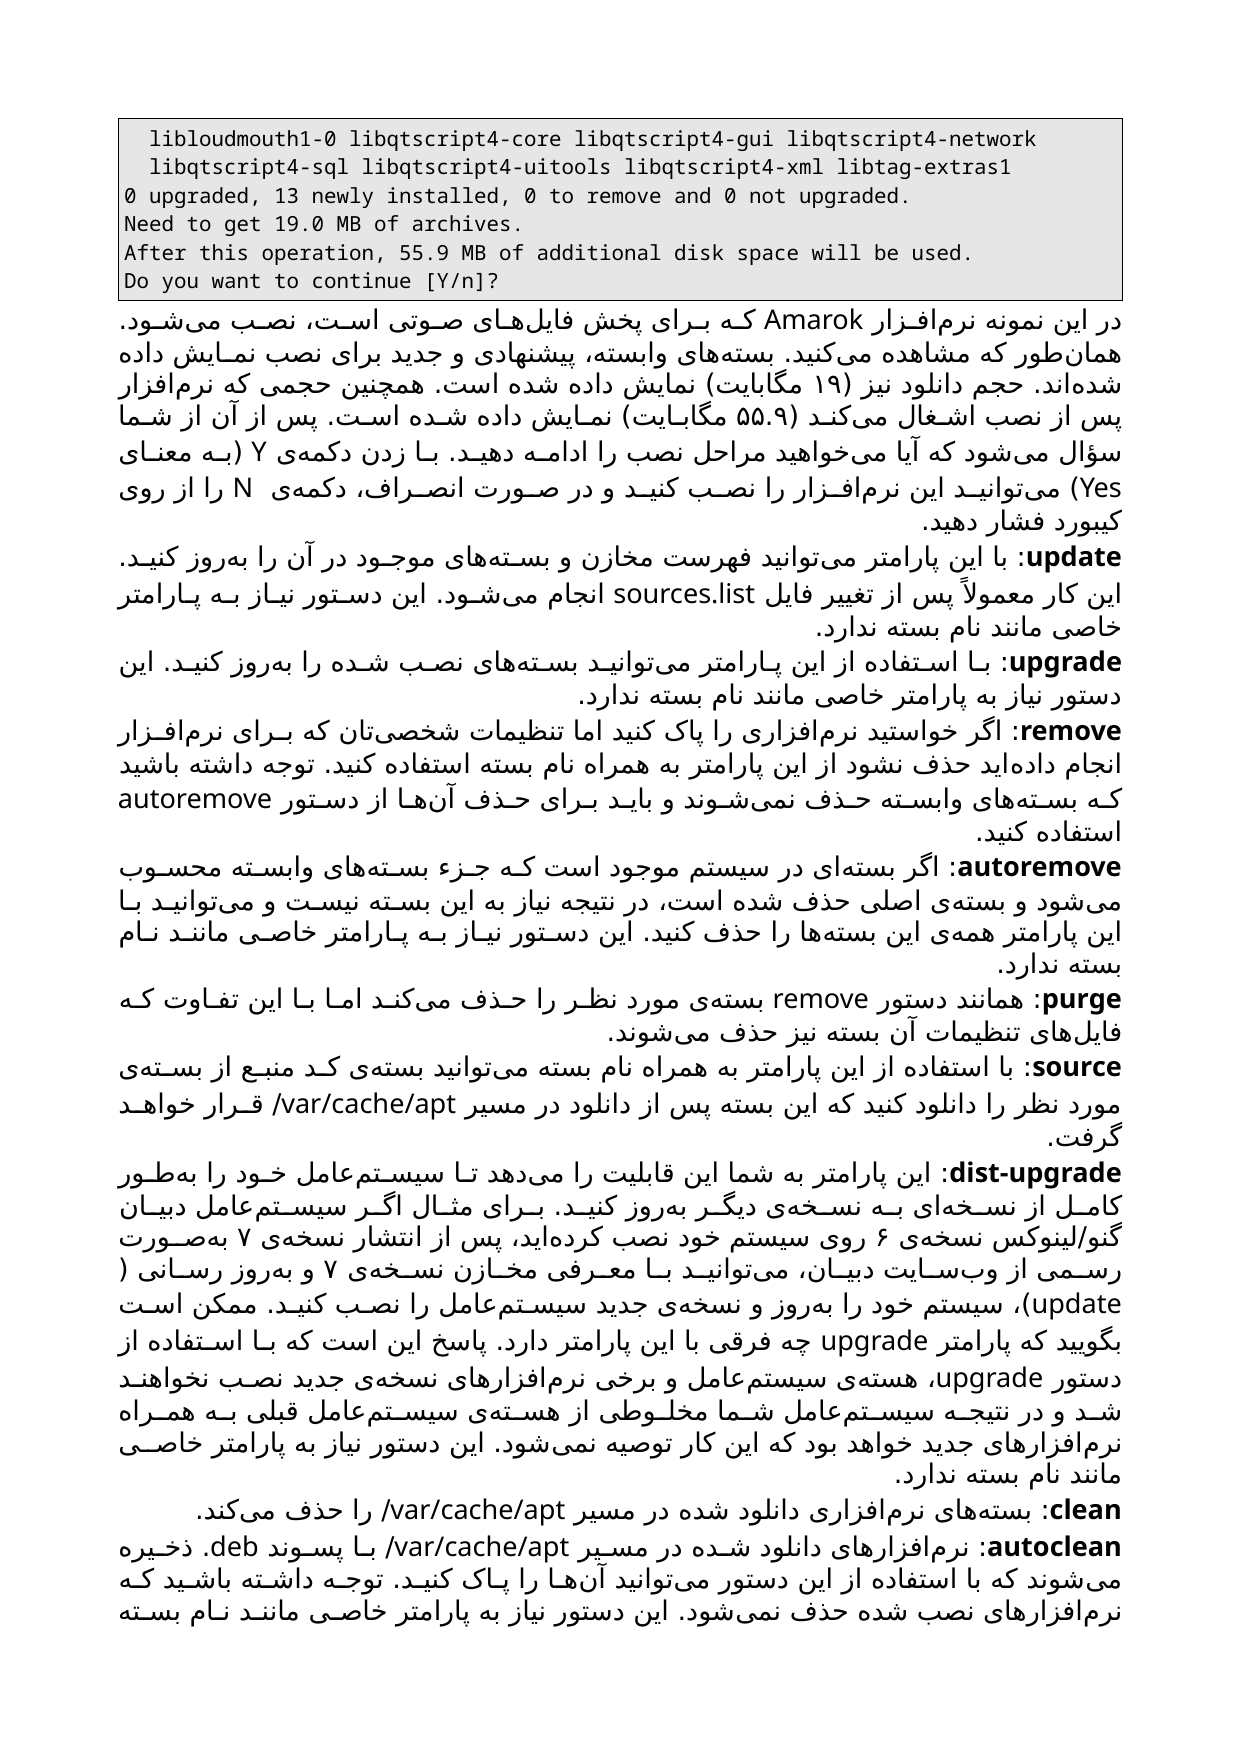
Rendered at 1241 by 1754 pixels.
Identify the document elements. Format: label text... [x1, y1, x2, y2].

text clean: بسته‌های نرم‌افزاری دانلود شده در مسیر var/cache/apt/ را حذف می‌کند. [118, 1490, 1122, 1527]
table_header libloudmouth1-0 libqtscript4-core libqtscript4-gui libqtscript4-network libqtscript4-sql libqtscript4-uitools libqtscript4-xml libtag-extras1 0 upgraded, 13 newly installed, 0 to remove and 0 not upgraded. Need to get 19.0 MB of archives. After this operation, 55.9 MB of additional disk space will be used. Do you want to continue [Y/n]? [119, 119, 1122, 300]
text dist-upgrade: این پارامتر به شما این قابلیت را می‌دهد تا سیستم‌عامل خود را به‌طور کامل از نسخه‌ای به نسخه‌ی دیگر به‌روز کنید. برای مثال اگر سیستم‌عامل دبیان گنو/لینوکس نسخه‌ی ۶ روی سیستم خود نصب کرده‌اید، پس از انتشار نسخه‌ی ۷ به‌صورت رسمی از وب‌سایت دبیان، می‌توانید با معرفی مخازن نسخه‌ی ۷ و به‌روز رسانی (update)، سیستم خود را به‌روز و نسخه‌ی جدید سیستم‌عامل را نصب کنید. ممکن است بگویید که پارامتر upgrade چه فرقی با این پارامتر دارد. پاسخ این است که با استفاده از دستور upgrade، هسته‌ی سیستم‌عامل و برخی نرم‌افزارهای نسخه‌ی جدید نصب نخواهند شد و در نتیجه سیستم‌عامل شما مخلوطی از هسته‌ی سیستم‌عامل قبلی به همراه نرم‌افزارهای جدید خواهد بود که این کار توصیه نمی‌شود. این دستور نیاز به پارامتر خاصی مانند نام بسته ندارد. [118, 1153, 1122, 1490]
text purge: همانند دستور remove بسته‌ی مورد نظر را حذف می‌کند اما با این تفاوت که فایل‌های تنظیمات آن بسته نیز حذف می‌شوند. [118, 979, 1122, 1048]
text source: با استفاده از این پارامتر به همراه نام بسته می‌توانید بسته‌ی کد منبع از بسته‌ی مورد نظر را دانلود کنید که این بسته پس از دانلود در مسیر var/cache/apt/ قرار خواهد گرفت. [118, 1048, 1122, 1153]
text autoclean: نرم‌افزارهای دانلود شده در مسیر var/cache/apt/ با پسوند deb. ذخیره می‌شوند که با استفاده از این دستور می‌توانید آن‌ها را پاک کنید. توجه داشته باشید که نرم‌افزارهای نصب شده حذف نمی‌شود. این دستور نیاز به پارامتر خاصی مانند نام بسته ندارد. تفاوت آن با پارامتر clean این است که این پارامتر فقط بسته‌هایی که دیگر قابل دانلود نیستند و کاربردی ندارند، حذف می‌کند. [118, 1527, 1122, 1627]
text autoremove: اگر بسته‌ای در سیستم موجود است که جزء بسته‌های وابسته محسوب می‌شود و بسته‌ی اصلی حذف شده است، در نتیجه نیاز به این بسته نیست و می‌توانید با این پارامتر همه‌ی این بسته‌ها را حذف کنید. این دستور نیاز به پارامتر خاصی مانند نام بسته ندارد. [118, 848, 1122, 979]
text remove: اگر خواستید نرم‌افزاری را پاک کنید اما تنظیمات شخصی‌تان که برای نرم‌افزار انجام داده‌اید حذف نشود از این پارامتر به همراه نام بسته استفاده کنید. توجه داشته باشید که بسته‌های وابسته حذف نمی‌شوند و باید برای حذف آن‌ها از دستور autoremove استفاده کنید. [118, 711, 1122, 848]
text upgrade: با استفاده از این پارامتر می‌توانید بسته‌های نصب شده را به‌روز کنید. این دستور نیاز به پارامتر خاصی مانند نام بسته ندارد. [118, 643, 1122, 711]
text update: با این پارامتر می‌توانید فهرست مخازن و بسته‌های موجود در آن را به‌روز کنید. این کار معمولاً پس از تغییر فایل sources.list انجام می‌شود. این دستور نیاز به پارامتر خاصی مانند نام بسته ندارد. [118, 537, 1122, 643]
text در این نمونه نرم‌افزار Amarok که برای پخش فایل‌های صوتی است، نصب می‌شود. همان‌طور که مشاهده می‌کنید. بسته‌های وابسته، پیشنهادی و جدید برای نصب نمایش داده شده‌اند. حجم دانلود نیز (۱۹ مگابایت) نمایش داده شده است. همچنین حجمی که نرم‌افزار پس از نصب اشغال می‌کند (۵۵.۹ مگابایت) نمایش داده شده است. پس از آن از شما سؤال می‌شود که آیا می‌خواهید مراحل نصب را ادامه دهید. با زدن دکمه‌ی Y (به معنای Yes) می‌توانید این نرم‌افزار را نصب کنید و در صورت انصراف، دکمه‌ی N را از روی کیبورد فشار دهید. [118, 301, 1122, 537]
